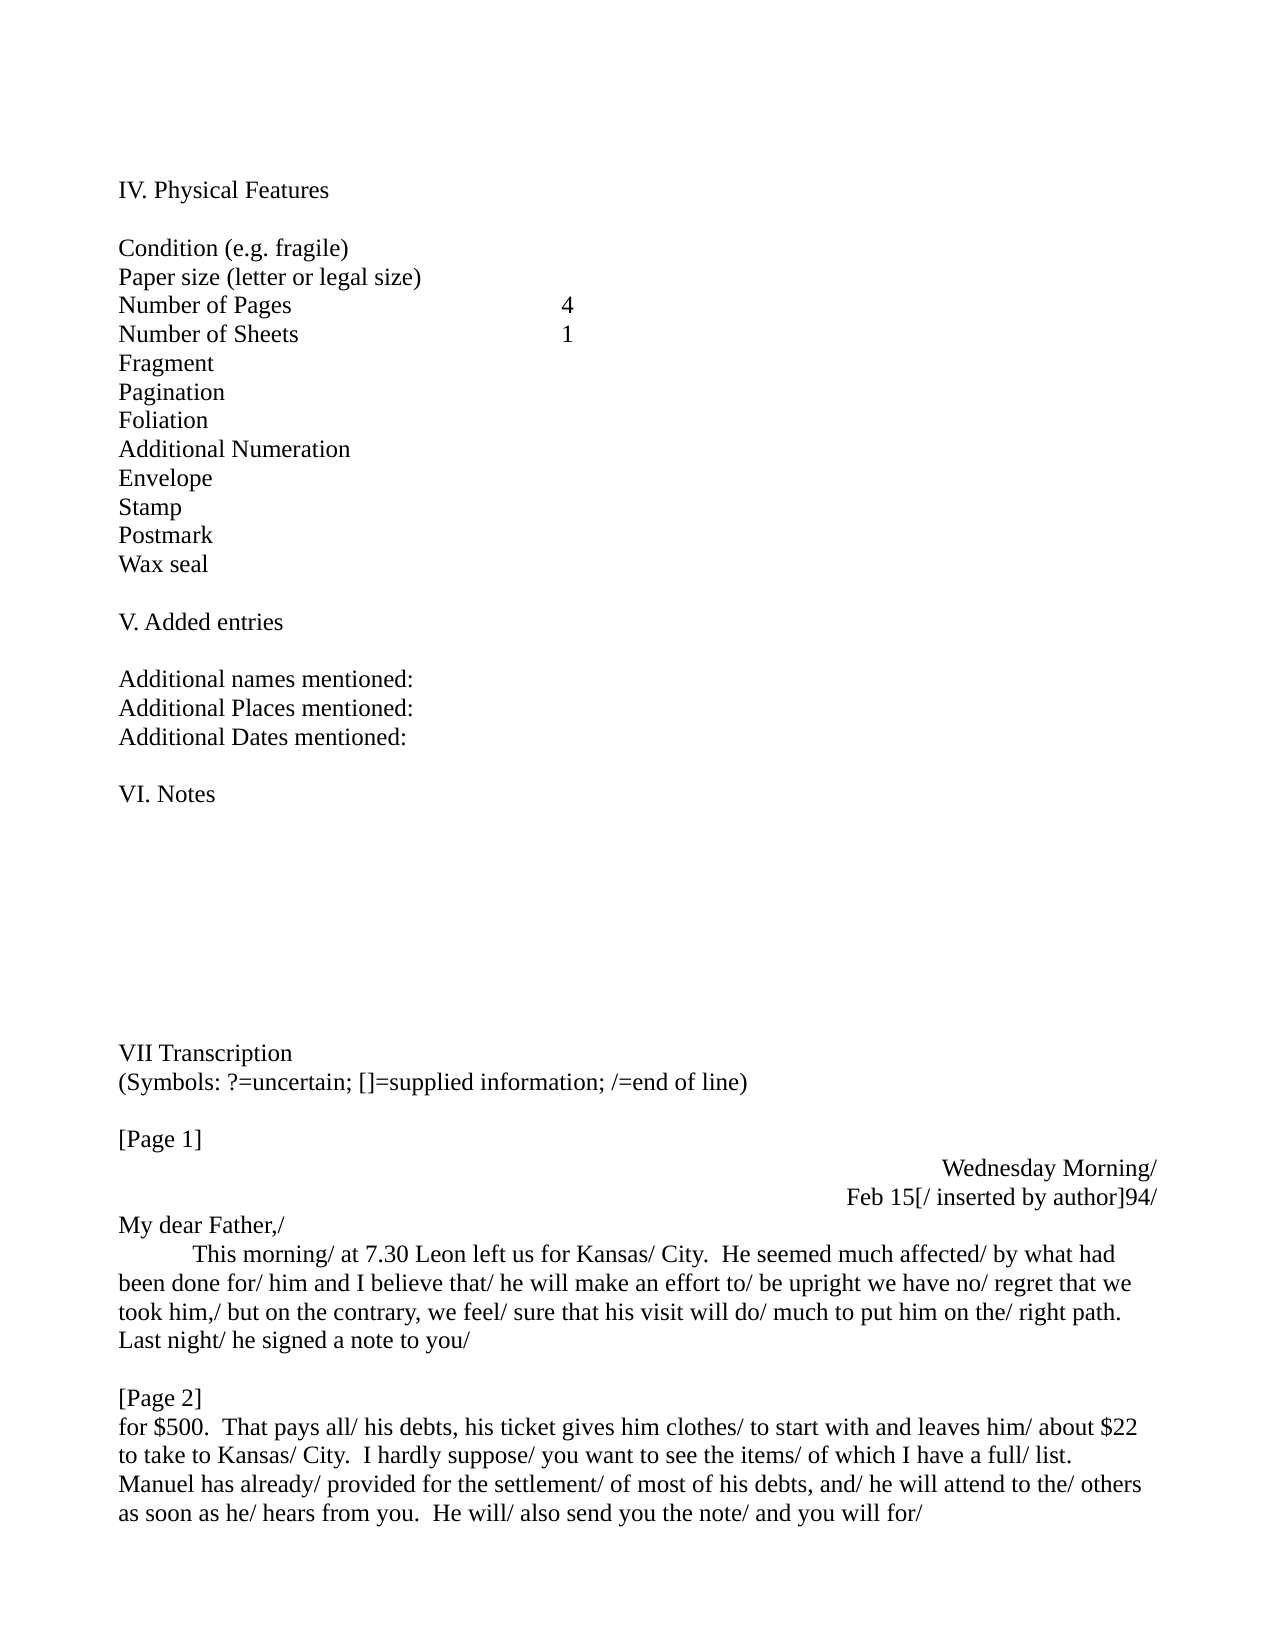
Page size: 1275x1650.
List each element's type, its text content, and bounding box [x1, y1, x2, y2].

text V. Added entries [118, 607, 1157, 636]
text VI. Notes [118, 779, 1157, 808]
text Additional names mentioned: [118, 664, 1157, 693]
text Number of Pages 4 [118, 291, 1157, 319]
text Feb 15[/ inserted by author]94/ [118, 1182, 1157, 1211]
text Paper size (letter or legal size) [118, 262, 1157, 291]
text Additional Dates mentioned: [118, 722, 1157, 751]
text My dear Father,/ [118, 1211, 1157, 1239]
text Additional Numeration [118, 434, 1157, 463]
text [Page 2] [118, 1383, 1157, 1412]
text Fragment [118, 348, 1157, 377]
text Stamp [118, 492, 1157, 521]
text (Symbols: ?=uncertain; []=supplied information; /=end of line) [118, 1067, 1157, 1096]
text IV. Physical Features [118, 176, 1157, 204]
text Pagination [118, 377, 1157, 406]
text for $500. That pays all/ his debts, his ticket gives him clothes/ to start with and leaves him/ about $22 to take to Kansas/ City. I hardly suppose/ you want to see the items/ of which I have a full/ list. Manuel has already/ provided for the settlement/ of most of his debts, and/ he will attend to the/ others as soon as he/ hears from you. He will/ also send you the note/ and you will for/ [118, 1412, 1157, 1527]
text Condition (e.g. fragile) [118, 233, 1157, 262]
text Envelope [118, 463, 1157, 492]
text This morning/ at 7.30 Leon left us for Kansas/ City. He seemed much affected/ by what had been done for/ him and I believe that/ he will make an effort to/ be upright we have no/ regret that we took him,/ but on the contrary, we feel/ sure that his visit will do/ much to put him on the/ right path. Last night/ he signed a note to you/ [118, 1239, 1157, 1354]
text Wednesday Morning/ [118, 1153, 1157, 1182]
text [Page 1] [118, 1124, 1157, 1153]
text Postma rk [118, 521, 1157, 549]
text Wax seal [118, 549, 1157, 578]
text Number of Sheets 1 [118, 319, 1157, 348]
text Additional Places mentioned: [118, 693, 1157, 722]
text Foliation [118, 406, 1157, 434]
text VII Transcription [118, 1038, 1157, 1067]
